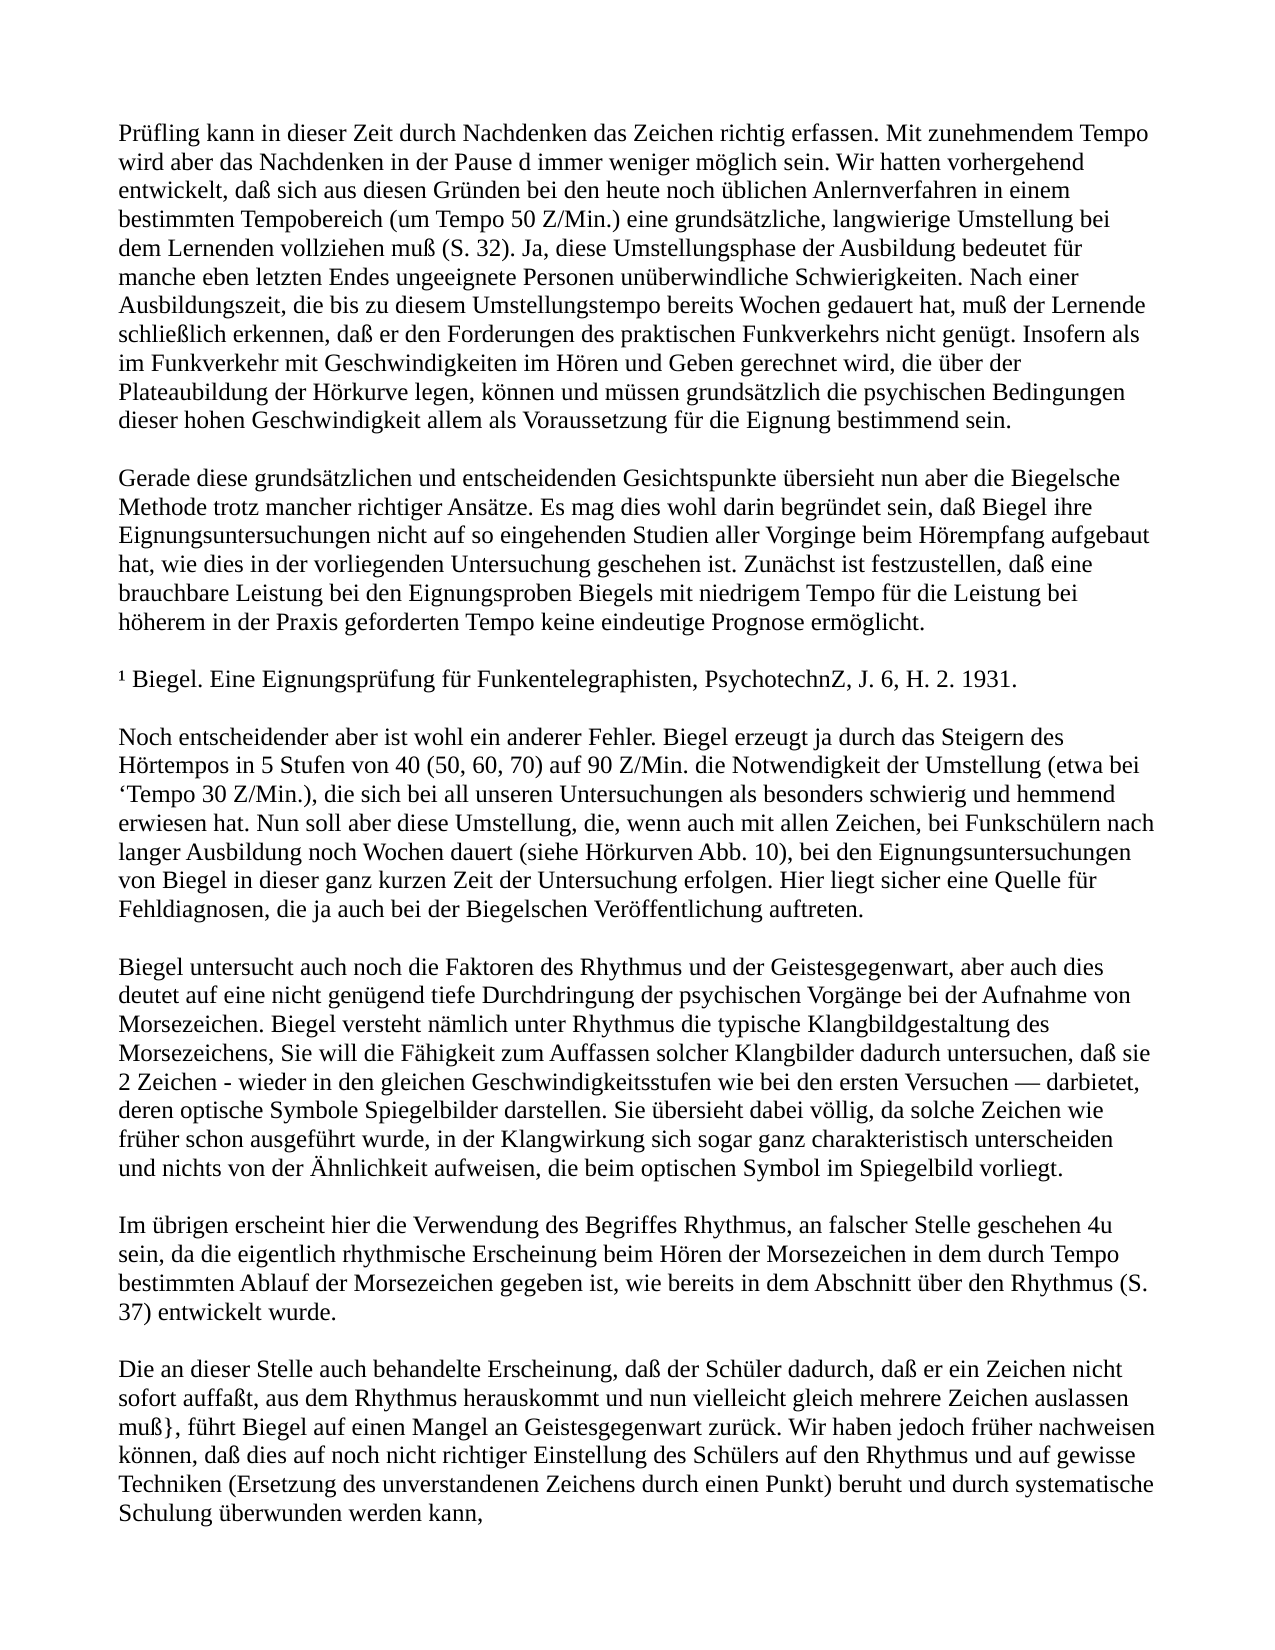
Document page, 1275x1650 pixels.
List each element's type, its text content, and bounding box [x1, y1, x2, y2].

text Noch entscheidender aber ist wohl ein anderer Fehler. Biegel erzeugt ja durch das Steigern des Hörtempos in 5 Stufen von 40 (50, 60, 70) auf 90 Z/Min. die Notwendigkeit der Umstellung (etwa bei ‘Tempo 30 Z/Min.), die sich bei all unseren Untersuchungen als besonders schwierig und hemmend erwiesen hat. Nun soll aber diese Umstellung, die, wenn auch mit allen Zeichen, bei Funkschülern nach langer Ausbildung noch Wochen dauert (siehe Hörkurven Abb. 10), bei den Eignungsuntersuchungen von Biegel in dieser ganz kurzen Zeit der Untersuchung erfolgen. Hier liegt sicher eine Quelle für Fehldiagnosen, die ja auch bei der Biegelschen Veröffentlichung auftreten. [118, 722, 1157, 923]
text Im übrigen erscheint hier die Verwendung des Begriffes Rhythmus, an falscher Stelle geschehen 4u sein, da die eigentlich rhythmische Erscheinung beim Hören der Morsezeichen in dem durch Tempo bestimmten Ablauf der Morsezeichen gegeben ist, wie bereits in dem Abschnitt über den Rhythmus (S. 37) entwickelt wurde. [118, 1211, 1157, 1326]
text Prüfling kann in dieser Zeit durch Nachdenken das Zeichen richtig erfassen. Mit zunehmendem Tempo wird aber das Nachdenken in der Pause d immer weniger möglich sein. Wir hatten vorhergehend entwickelt, daß sich aus diesen Gründen bei den heute noch üblichen Anlernverfahren in einem bestimmten Tempobereich (um Tempo 50 Z/Min.) eine grundsätzliche, langwierige Umstellung bei dem Lernenden vollziehen muß (S. 32). Ja, diese Umstellungsphase der Ausbildung bedeutet für manche eben letzten Endes ungeeignete Personen unüberwindliche Schwierigkeiten. Nach einer Ausbildungszeit, die bis zu diesem Umstellungstempo bereits Wochen gedauert hat, muß der Lernende schließlich erkennen, daß er den Forderungen des praktischen Funkverkehrs nicht genügt. Insofern als im Funkverkehr mit Geschwindigkeiten im Hören und Geben gerechnet wird, die über der Plateaubildung der Hörkurve legen, können und müssen grundsätzlich die psychischen Bedingungen dieser hohen Geschwindigkeit allem als Voraussetzung für die Eignung bestimmend sein. [118, 118, 1157, 434]
text ¹ Biegel. Eine Eignungsprüfung für Funkentelegraphisten, PsychotechnZ, J. 6, H. 2. 1931. [118, 664, 1157, 693]
text Gerade diese grundsätzlichen und entscheidenden Gesichtspunkte übersieht nun aber die Biegelsche Methode trotz mancher richtiger Ansätze. Es mag dies wohl darin begründet sein, daß Biegel ihre Eignungsuntersuchungen nicht auf so eingehenden Studien aller Vorginge beim Hörempfang aufgebaut hat, wie dies in der vorliegenden Untersuchung geschehen ist. Zunächst ist festzustellen, daß eine brauchbare Leistung bei den Eignungsproben Biegels mit niedrigem Tempo für die Leistung bei höherem in der Praxis geforderten Tempo keine eindeutige Prognose ermöglicht. [118, 463, 1157, 636]
text Die an dieser Stelle auch behandelte Erscheinung, daß der Schüler dadurch, daß er ein Zeichen nicht sofort auffaßt, aus dem Rhythmus herauskommt und nun vielleicht gleich mehrere Zeichen auslassen muß}, führt Biegel auf einen Mangel an Geistesgegenwart zurück. Wir haben jedoch früher nachweisen können, daß dies auf noch nicht richtiger Einstellung des Schülers auf den Rhythmus und auf gewisse Techniken (Ersetzung des unverstandenen Zeichens durch einen Punkt) beruht und durch systematische Schulung überwunden werden kann, [118, 1354, 1157, 1527]
text Biegel untersucht auch noch die Faktoren des Rhythmus und der Geistesgegenwart, aber auch dies deutet auf eine nicht genügend tiefe Durchdringung der psychischen Vorgänge bei der Aufnahme von Morsezeichen. Biegel versteht nämlich unter Rhythmus die typische Klangbildgestaltung des Morsezeichens, Sie will die Fähigkeit zum Auffassen solcher Klangbilder dadurch untersuchen, daß sie 2 Zeichen - wieder in den gleichen Geschwindigkeitsstufen wie bei den ersten Versuchen — darbietet, deren optische Symbole Spiegelbilder darstellen. Sie übersieht dabei völlig, da solche Zeichen wie früher schon ausgeführt wurde, in der Klangwirkung sich sogar ganz charakteristisch unterscheiden und nichts von der Ähnlichkeit aufweisen, die beim optischen Symbol im Spiegelbild vorliegt. [118, 952, 1157, 1182]
